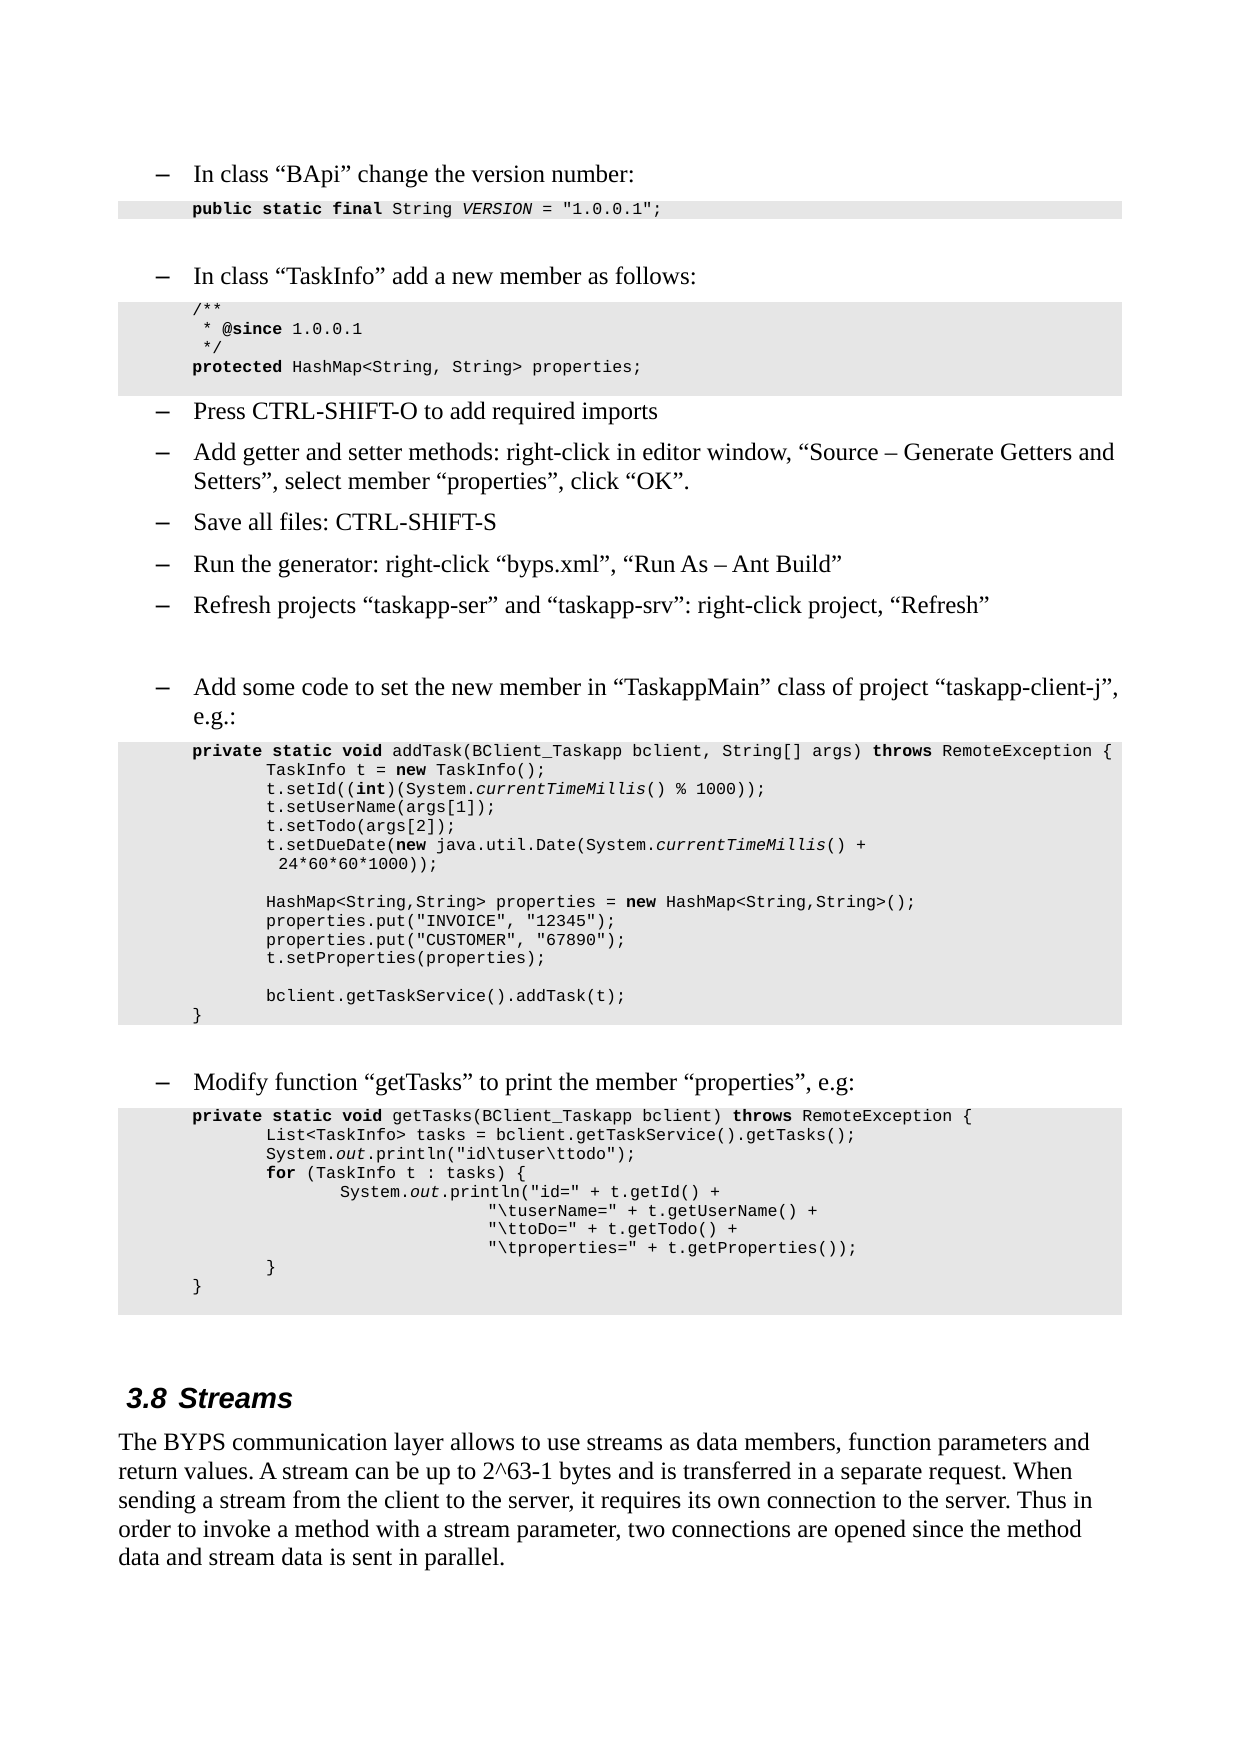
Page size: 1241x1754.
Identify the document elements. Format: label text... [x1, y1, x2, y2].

text for (TaskInfo t : tasks) { [118, 1164, 1122, 1183]
text "\tproperties=" + t.getProperties()); [118, 1240, 1122, 1259]
text * @since 1.0.0.1 [118, 321, 1122, 340]
text properties.put("CUSTOMER", "67890"); [118, 931, 1122, 950]
text private static void getTasks(BClient_Taskapp bclient) throws RemoteException { [118, 1108, 1122, 1127]
list Press CTRL-SHIFT-O to add required imports [156, 396, 1122, 425]
text "\tuserName=" + t.getUserName() + [118, 1202, 1122, 1221]
list Add some code to set the new member in “TaskappMain” class of project “taskapp-client-j”, e.g.: [156, 672, 1122, 730]
text t.setId((int)(System.currentTimeMillis() % 1000)); [118, 780, 1122, 799]
text bclient.getTaskService().addTask(t); [118, 988, 1122, 1006]
text */ [118, 340, 1122, 358]
list Refresh projects “taskapp-ser” and “taskapp-srv”: right-click project, “Refresh” [156, 590, 1122, 619]
text } [118, 1006, 1122, 1025]
text t.setProperties(properties); [118, 950, 1122, 969]
text "\ttoDo=" + t.getTodo() + [118, 1221, 1122, 1240]
text System.out.println("id=" + t.getId() + [118, 1183, 1122, 1202]
text t.setUserName(args[1]); [118, 799, 1122, 818]
list Save all files: CTRL-SHIFT-S [156, 507, 1122, 536]
list Modify function “getTasks” to print the member “properties”, e.g: [156, 1067, 1122, 1095]
list In class “BApi” change the version number: [156, 159, 1122, 188]
text /** [118, 302, 1122, 321]
list In class “TaskInfo” add a new member as follows: [156, 261, 1122, 289]
text t.setDueDate(new java.util.Date(System.currentTimeMillis() + [118, 837, 1122, 856]
text } [118, 1277, 1122, 1296]
text t.setTodo(args[2]); [118, 818, 1122, 837]
text HashMap<String,String> properties = new HashMap<String,String>(); [118, 893, 1122, 912]
text private static void addTask(BClient_Taskapp bclient, String[] args) throws RemoteException { TaskInfo t = new TaskInfo(); [118, 742, 1122, 780]
text 24*60*60*1000)); [118, 856, 1122, 874]
list Add getter and setter methods: right-click in editor window, “Source – Generate Getters and Setters”, select member “properties”, click “OK”. [156, 437, 1122, 495]
subtitle Streams [118, 1381, 1122, 1415]
text protected HashMap<String, String> properties; [118, 358, 1122, 377]
text properties.put("INVOICE", "12345"); [118, 912, 1122, 931]
text List<TaskInfo> tasks = bclient.getTaskService().getTasks(); [118, 1127, 1122, 1146]
text The BYPS communication layer allows to use streams as data members, function parameters and return values. A stream can be up to 2^63-1 bytes and is transferred in a separate request. When sending a stream from the client to the server, it requires its own connection to the server. Thus in order to invoke a method with a stream parameter, two connections are opened since the method data and stream data is sent in parallel. [118, 1427, 1122, 1571]
list Run the generator: right-click “byps.xml”, “Run As – Ant Build” [156, 549, 1122, 577]
text public static final String VERSION = "1.0.0.1"; [118, 201, 1122, 219]
text System.out.println("id\tuser\ttodo"); [118, 1146, 1122, 1164]
text } [118, 1259, 1122, 1277]
